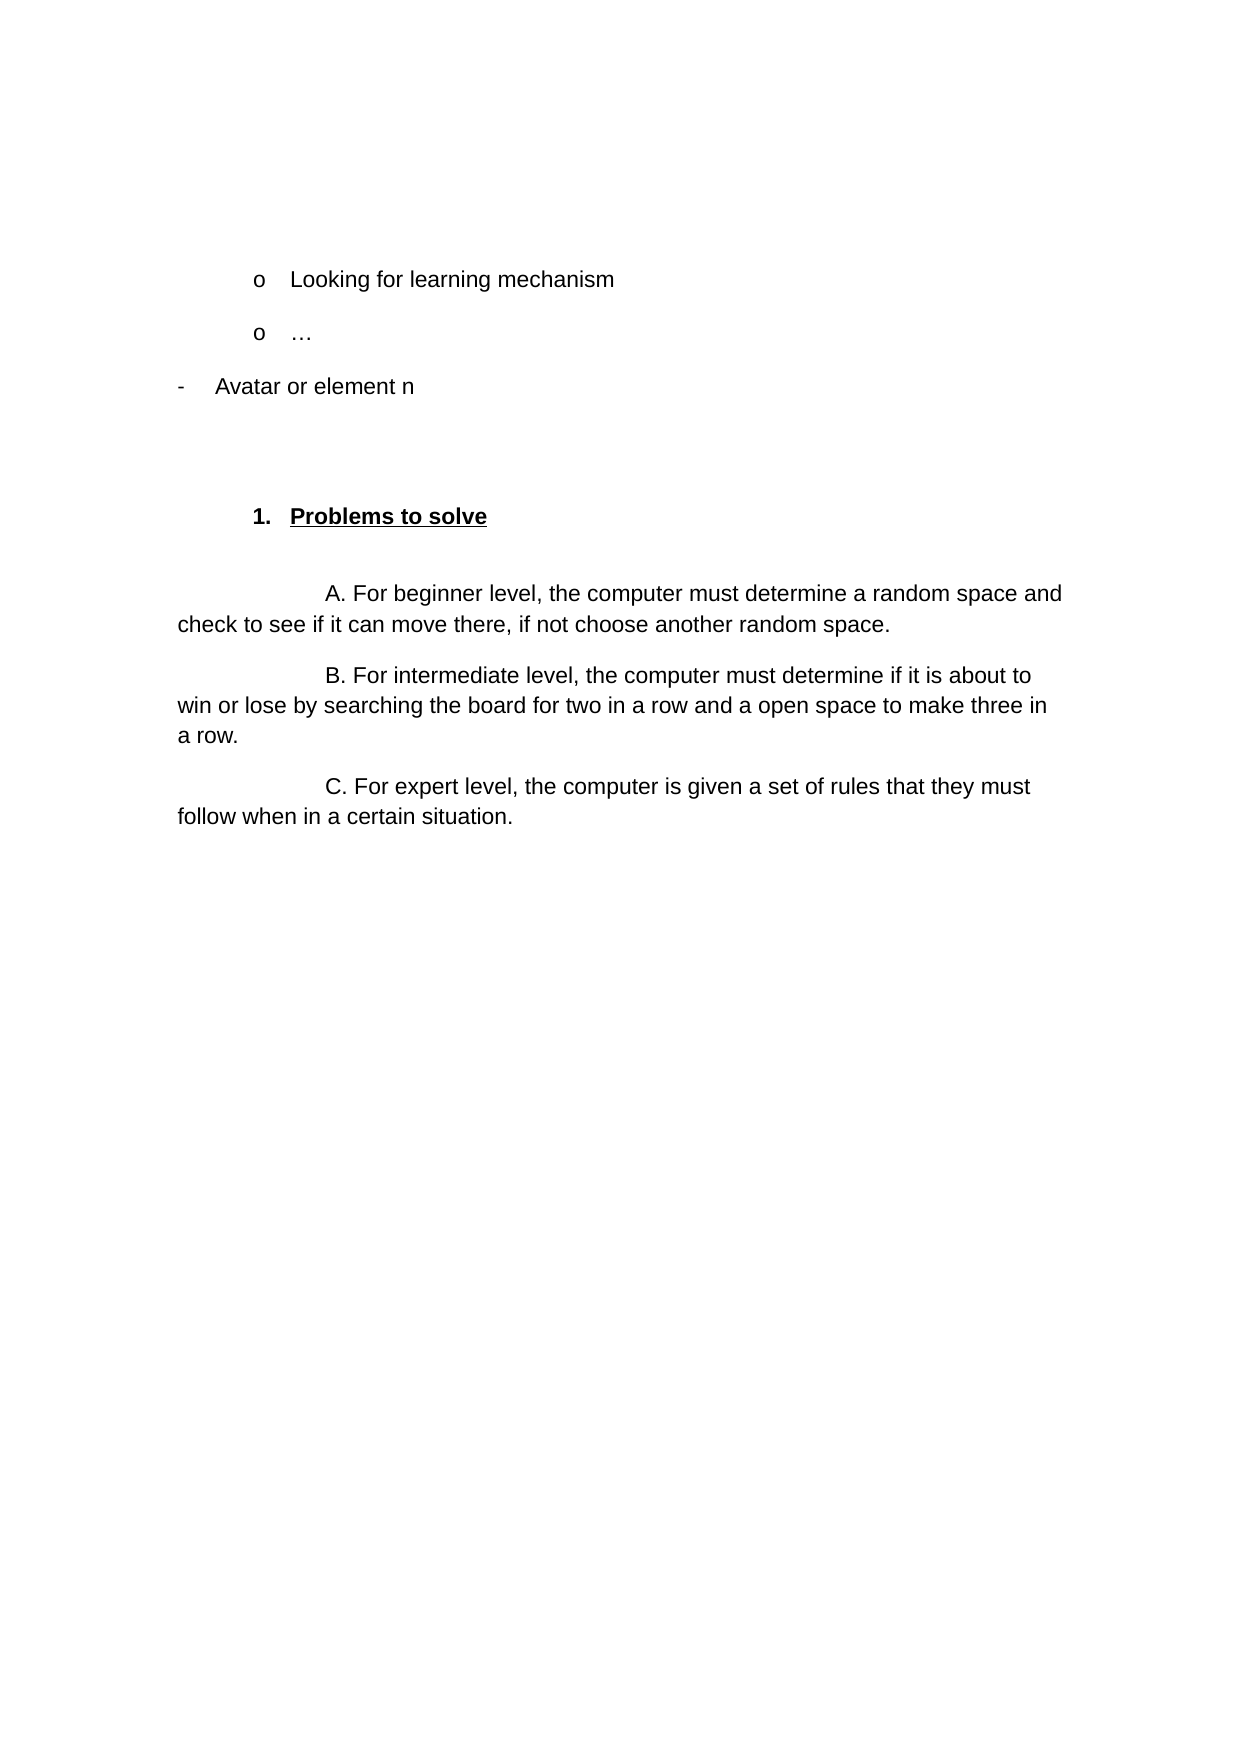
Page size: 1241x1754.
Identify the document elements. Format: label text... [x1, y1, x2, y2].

text C. For expert level, the computer is given a set of rules that they must follow when in a certain situation. [177, 773, 1063, 829]
list Problems to solve [252, 503, 1063, 529]
text B. For intermediate level, the computer must determine if it is about to win or lose by searching the board for two in a row and a open space to make three in a row. [177, 662, 1063, 748]
list Avatar or element n [177, 372, 1063, 401]
text A. For beginner level, the computer must determine a random space and check to see if it can move there, if not choose another random space. [177, 580, 1063, 637]
list Looking for learning mechanism [252, 266, 1063, 294]
list … [252, 319, 1063, 347]
